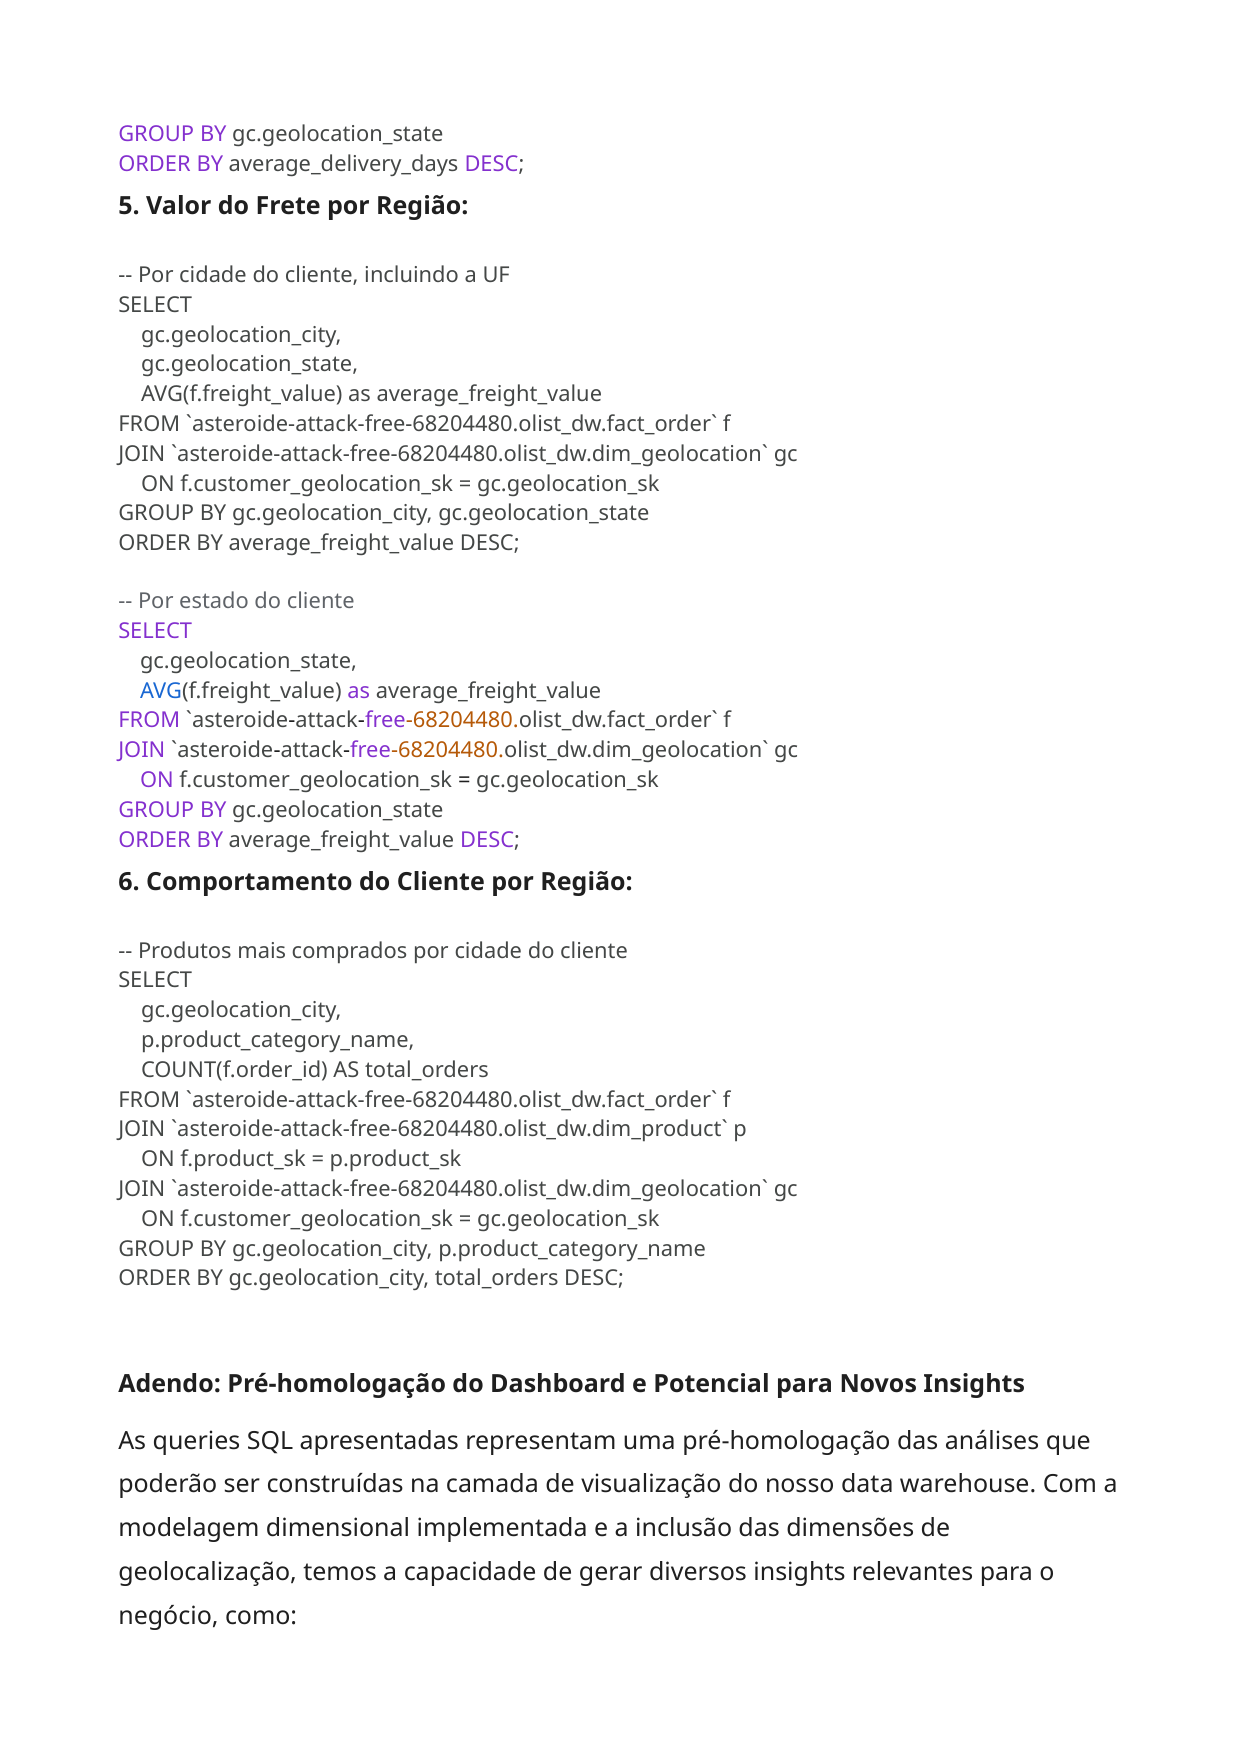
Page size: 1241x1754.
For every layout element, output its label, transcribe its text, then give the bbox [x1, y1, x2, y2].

text -- Por estado do cliente [118, 585, 1122, 615]
text JOIN `asteroide-attack-free-68204480.olist_dw.dim_geolocation` gc [118, 438, 1122, 467]
text AVG(f.freight_value) as average_freight_value [118, 378, 1122, 408]
text -- Produtos mais comprados por cidade do cliente [118, 935, 1122, 964]
text FROM `asteroide-attack-free-68204480.olist_dw.fact_order` f [118, 408, 1122, 438]
text FROM `asteroide-attack-free-68204480.olist_dw.fact_order` f [118, 1084, 1122, 1113]
text ORDER BY gc.geolocation_city, total_orders DESC; [118, 1262, 1122, 1292]
text GROUP BY gc.geolocation_city, gc.geolocation_state [118, 497, 1122, 527]
text FROM `asteroide-attack-free-68204480.olist_dw.fact_order` f [118, 704, 1122, 734]
text JOIN `asteroide-attack-free-68204480.olist_dw.dim_geolocation` gc [118, 1173, 1122, 1203]
text GROUP BY gc.geolocation_state [118, 118, 1122, 148]
subtitle Adendo: Pré-homologação do Dashboard e Potencial para Novos Insights [118, 1366, 1122, 1400]
text ON f.customer_geolocation_sk = gc.geolocation_sk [118, 1203, 1122, 1233]
text SELECT [118, 964, 1122, 994]
text ORDER BY average_delivery_days DESC; [118, 148, 1122, 178]
text COUNT(f.order_id) AS total_orders [118, 1054, 1122, 1084]
text ON f.product_sk = p.product_sk [118, 1143, 1122, 1173]
text AVG(f.freight_value) as average_freight_value [118, 675, 1122, 704]
text gc.geolocation_city, [118, 994, 1122, 1024]
text gc.geolocation_state, [118, 348, 1122, 378]
text GROUP BY gc.geolocation_state [118, 794, 1122, 824]
text gc.geolocation_city, [118, 318, 1122, 348]
text JOIN `asteroide-attack-free-68204480.olist_dw.dim_product` p [118, 1113, 1122, 1143]
text ORDER BY average_freight_value DESC; [118, 527, 1122, 557]
text gc.geolocation_state, [118, 645, 1122, 675]
text SELECT [118, 615, 1122, 645]
text GROUP BY gc.geolocation_city, p.product_category_name [118, 1233, 1122, 1262]
text 6. Comportamento do Cliente por Região: [118, 853, 1122, 897]
text ON f.customer_geolocation_sk = gc.geolocation_sk [118, 467, 1122, 497]
text As queries SQL apresentadas representam uma pré-homologação das análises que poderão ser construídas na camada de visualização do nosso data warehouse. Com a modelagem dimensional implementada e a inclusão das dimensões de geolocalização, temos a capacidade de gerar diversos insights relevantes para o negócio, como: [118, 1413, 1122, 1631]
text ORDER BY average_freight_value DESC; [118, 824, 1122, 853]
text -- Por cidade do cliente, incluindo a UF [118, 259, 1122, 289]
text ON f.customer_geolocation_sk = gc.geolocation_sk [118, 764, 1122, 794]
text JOIN `asteroide-attack-free-68204480.olist_dw.dim_geolocation` gc [118, 734, 1122, 764]
text 5. Valor do Frete por Região: [118, 178, 1122, 221]
text p.product_category_name, [118, 1024, 1122, 1054]
text SELECT [118, 289, 1122, 318]
